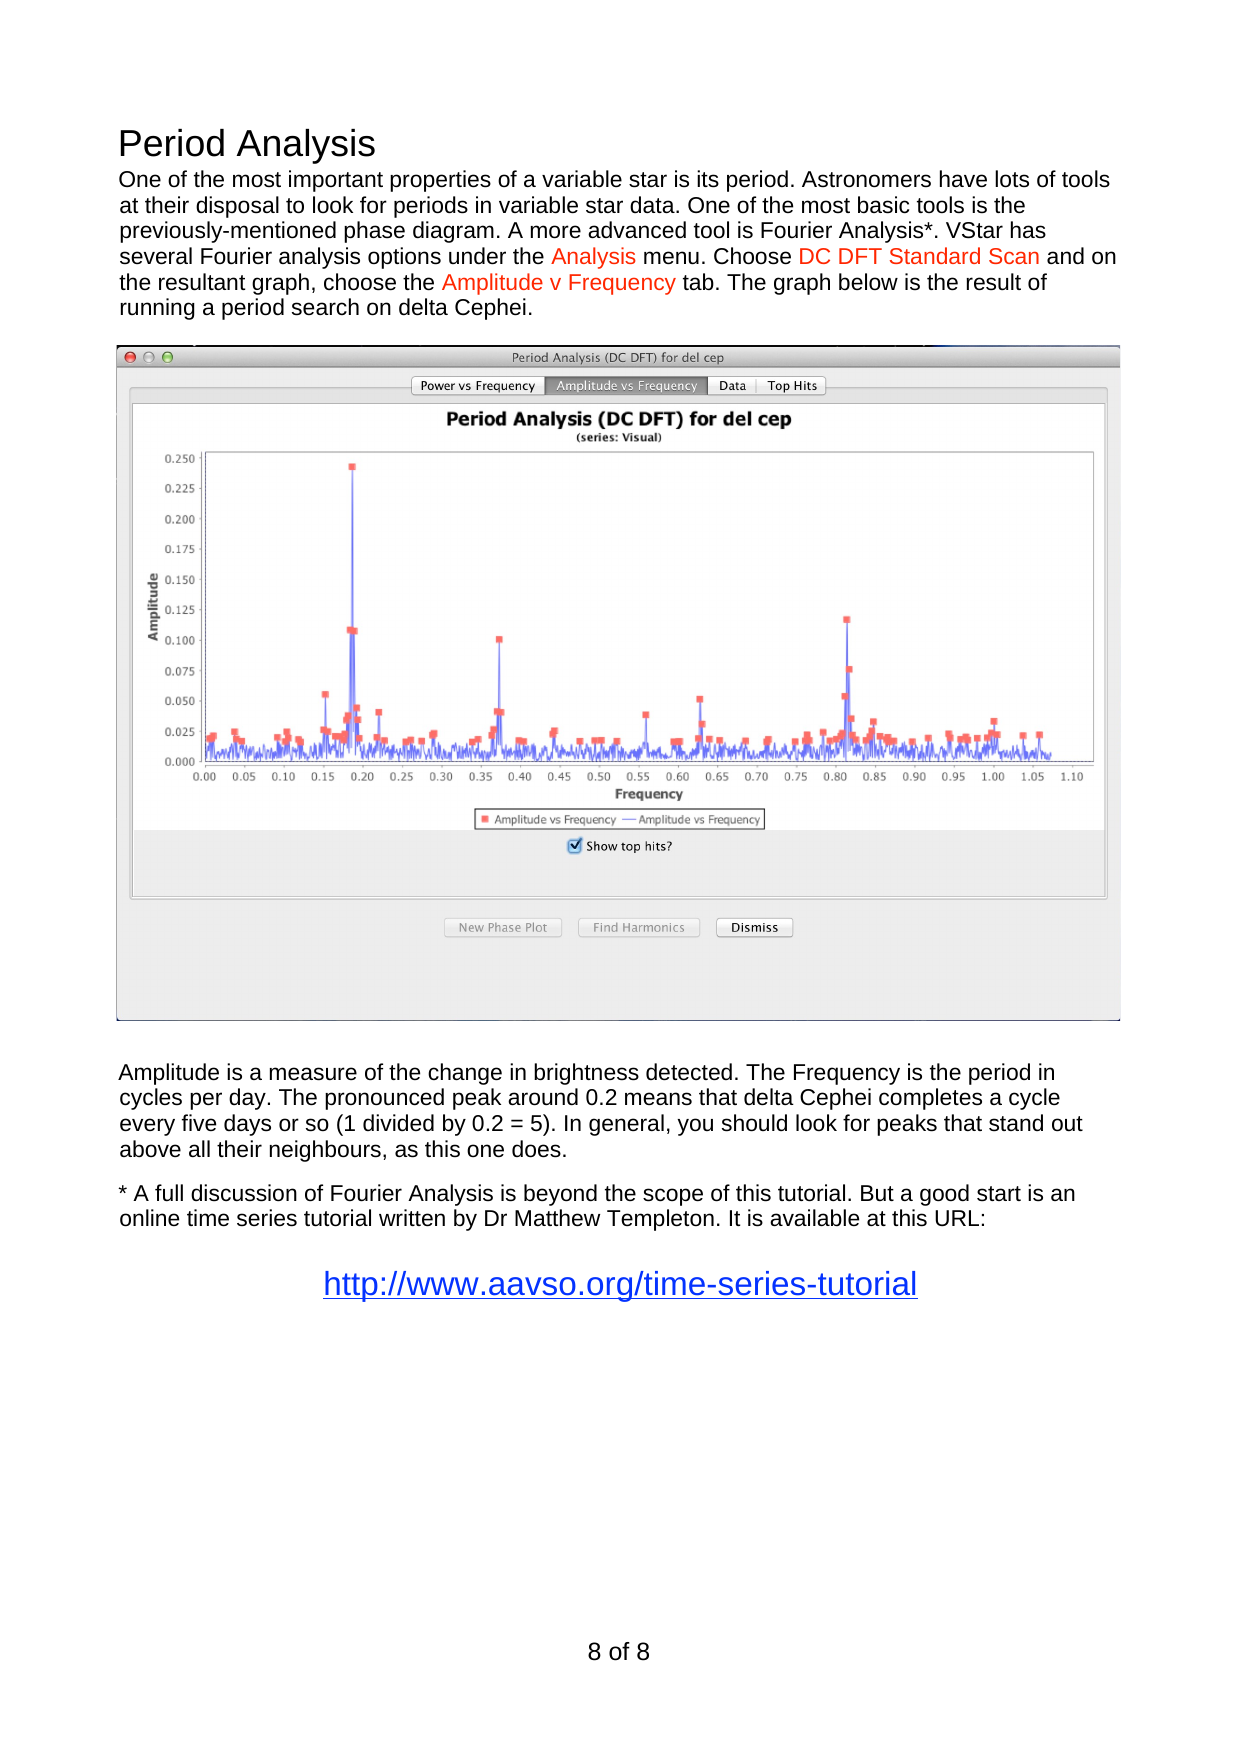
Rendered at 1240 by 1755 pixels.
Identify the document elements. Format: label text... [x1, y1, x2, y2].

text * A full discussion of Fourier Analysis is beyond the scope of this tutorial. But a good start is an online time series tutorial written by Dr Matthew Templeton. It is available at this URL: [118, 1181, 1121, 1232]
text Period Analysis [118, 121, 385, 164]
text Amplitude is a measure of the change in brightness detected. The Frequency is the period in cycles per day. The pronounced peak around 0.2 means that delta Cephei completes a cycle every five days or so (1 divided by 0.2 = 5). In general, you should look for peaks that stand out above all their neighbours, as this one does. [118, 1059, 1121, 1162]
text One of the most important properties of a variable star is its period. Astronomers have lots of tools at their disposal to look for periods in variable star data. One of the most basic tools is the previously-mentioned phase diagram. A more advanced tool is Fourier Analysis*. VStar has several Fourier analysis options under the Analysis menu. Choose DC DFT Standard Scan and on the resultant graph, choose the Amplitude v Frequency tab. The graph below is the result of running a period search on delta Cephei. [118, 167, 1121, 321]
text http://www.aavso.org/time-series-tutorial [129, 1264, 1111, 1303]
